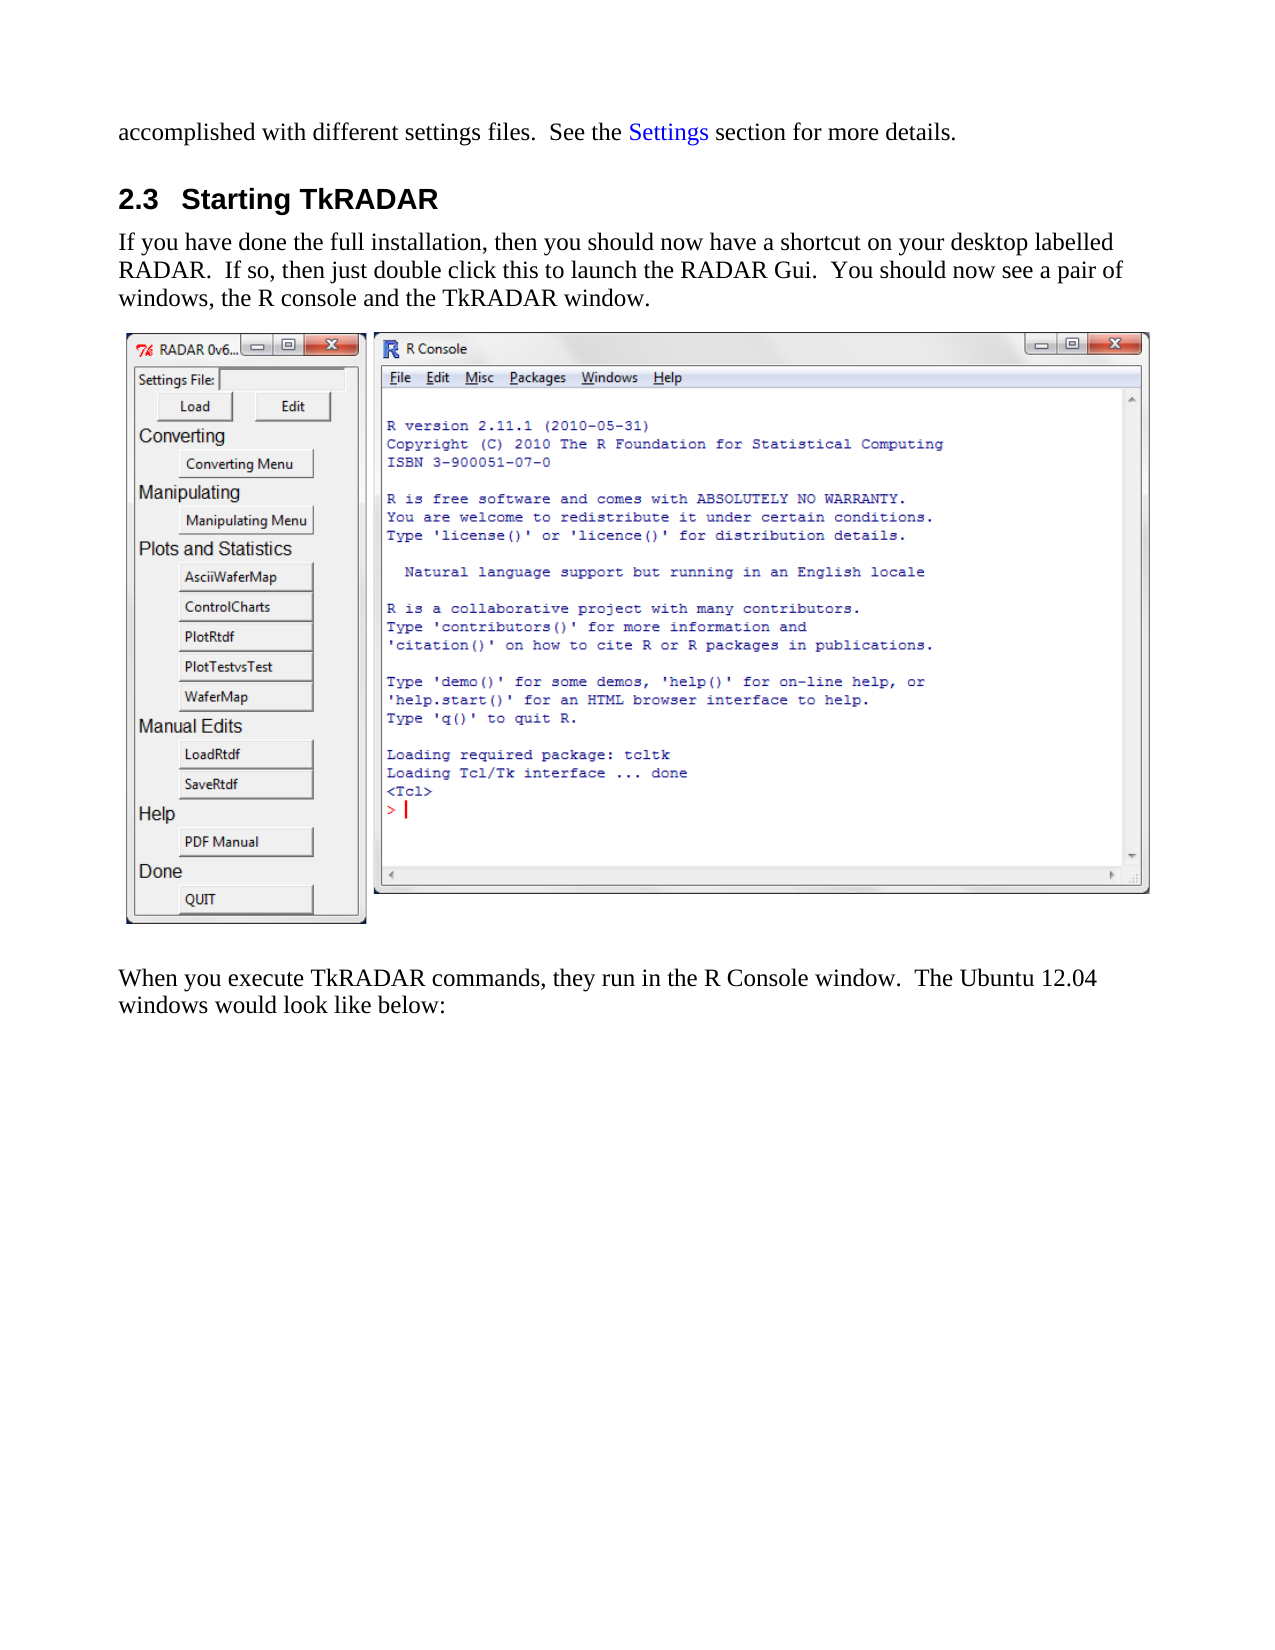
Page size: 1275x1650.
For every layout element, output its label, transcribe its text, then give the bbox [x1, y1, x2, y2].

picture [126, 333, 367, 924]
text If you have done the full installation, then you should now have a shortcut on your desktop labelled RADAR. If so, then just double click this to launch the RADAR Gui. You should now see a pair of windows, the R console and the TkRADAR window. [118, 228, 1157, 312]
text accomplished with different settings files. See the Settings section for more details. [118, 118, 1157, 146]
text When you execute TkRADAR commands, they run in the R Console window. The Ubuntu 12.04 windows would look like below: [118, 964, 1157, 1019]
picture [373, 332, 1150, 894]
subtitle Starting TkRADAR [118, 183, 1157, 216]
